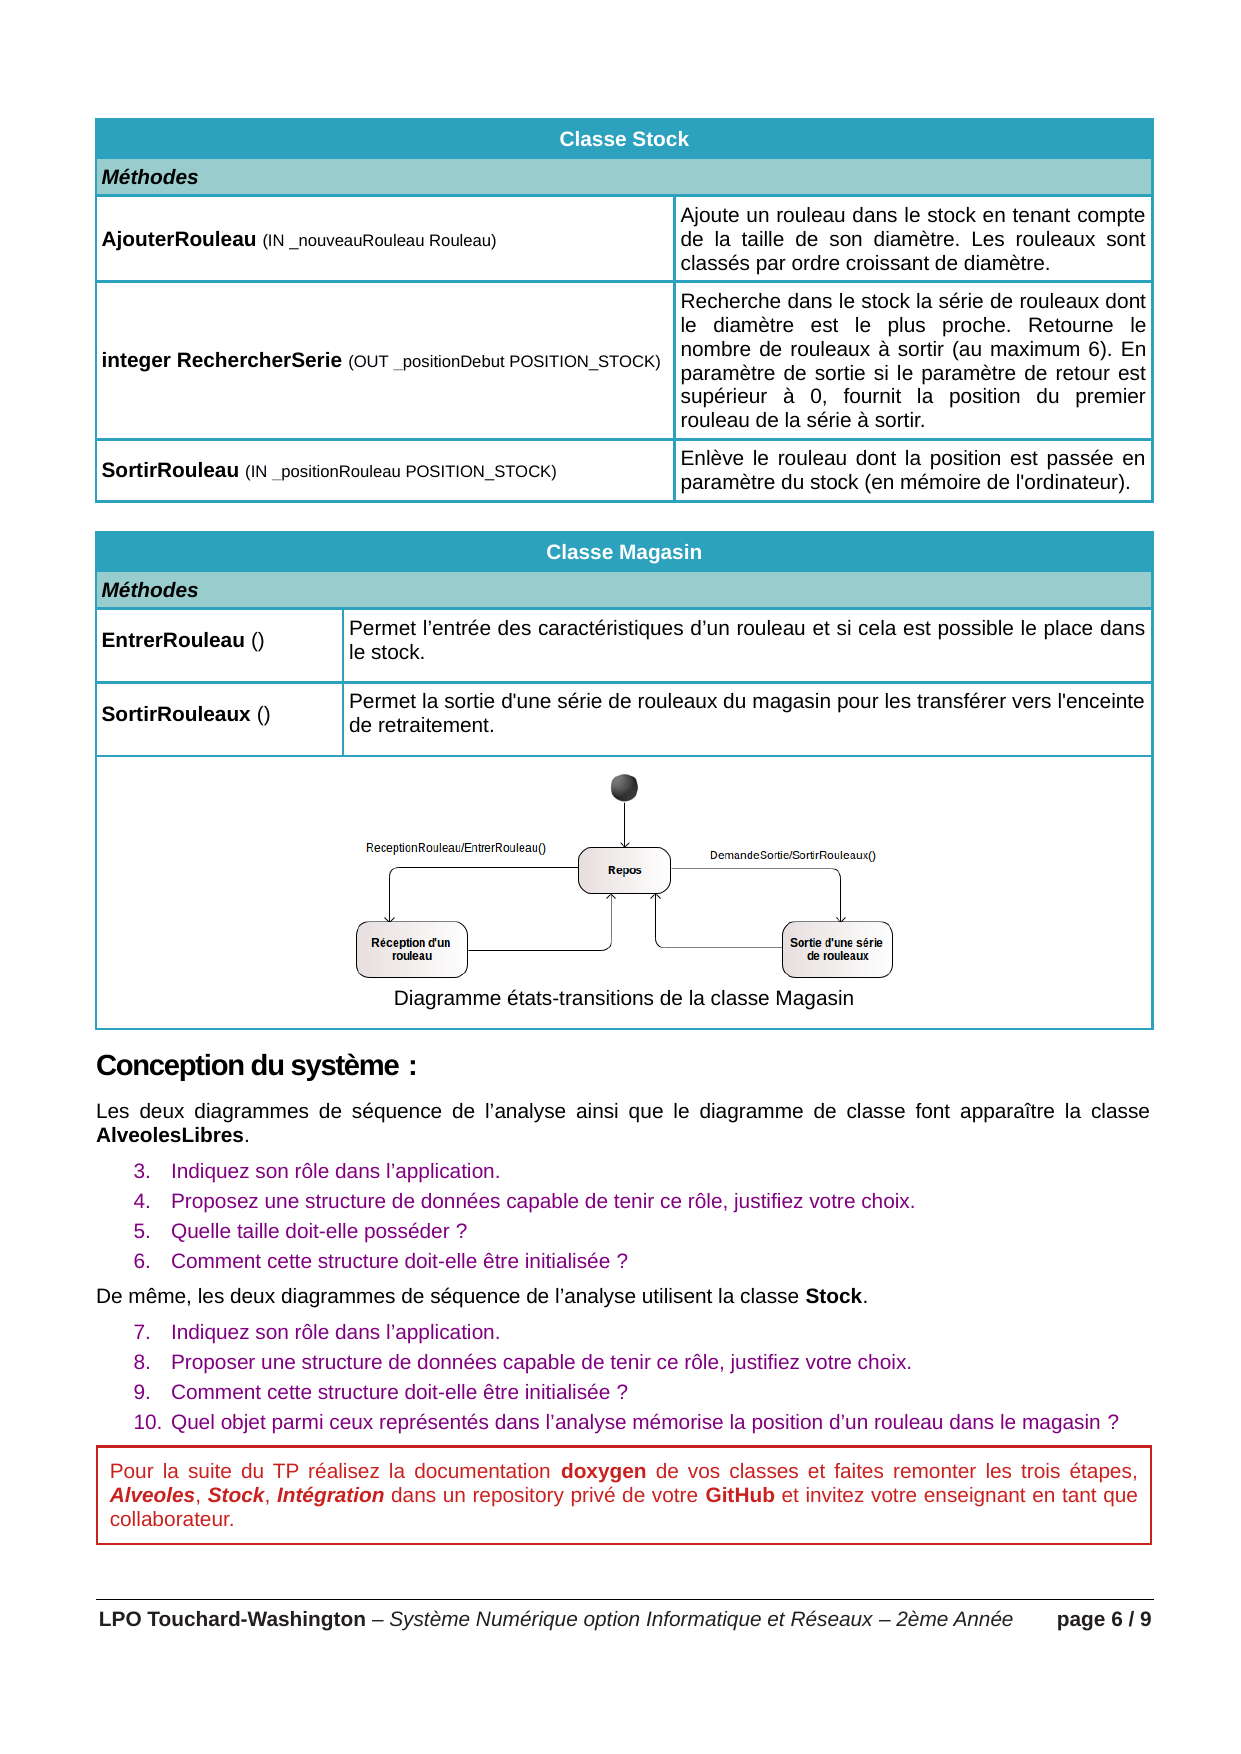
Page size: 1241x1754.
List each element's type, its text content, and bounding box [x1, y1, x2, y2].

text Pour la suite du TP réalisez la documentation doxygen de vos classes et faites remonter les trois étapes, Alveoles, Stock, Intégration dans un repository privé de votre GitHub et invitez votre enseignant en tant que collaborateur. [98, 1448, 1150, 1543]
list Comment cette structure doit-elle être initialisée ? [133, 1248, 1152, 1272]
table_cell Méthodes [97, 159, 1151, 194]
table_cell EntrerRouleau () [97, 610, 342, 681]
list Comment cette structure doit-elle être initialisée ? [133, 1380, 1152, 1404]
picture [346, 763, 902, 987]
table_cell Permet la sortie d'une série de rouleaux du magasin pour les transférer vers l'enceinte de retraitement. [344, 684, 1151, 755]
text De même, les deux diagrammes de séquence de l’analyse utilisent la classe Stock. [96, 1284, 1152, 1308]
table_cell AjouterRouleau (IN _nouveauRouleau Rouleau) [97, 197, 673, 280]
list Indiquez son rôle dans l’application. [133, 1320, 1152, 1344]
table_cell Méthodes [97, 572, 1151, 607]
subtitle Conception du système : [96, 1048, 1152, 1081]
table_cell Permet l’entrée des caractéristiques d’un rouleau et si cela est possible le place dans le stock. [344, 610, 1151, 681]
list Quel objet parmi ceux représentés dans l’analyse mémorise la position d’un rouleau dans le magasin ? [133, 1410, 1152, 1434]
list Indiquez son rôle dans l’application. [133, 1159, 1152, 1183]
table_cell Enlève le rouleau dont la position est passée en paramètre du stock (en mémoire de l'ordinateur). [676, 441, 1151, 500]
table_header Classe Magasin [97, 534, 1151, 569]
table_cell Recherche dans le stock la série de rouleaux dont le diamètre est le plus proche. Retourne le nombre de rouleaux à sortir (au maximum 6). En paramètre de sortie si le paramètre de retour est supérieur à 0, fournit la position du premier rouleau de la série à sortir. [676, 283, 1151, 438]
list Quelle taille doit-elle posséder ? [133, 1219, 1152, 1243]
table_cell Diagramme états-transitions de la classe Magasin [97, 757, 1151, 1028]
text Les deux diagrammes de séquence de l’analyse ainsi que le diagramme de classe font apparaître la classe AlveolesLibres. [96, 1099, 1152, 1147]
list Proposer une structure de données capable de tenir ce rôle, justifiez votre choix. [133, 1350, 1152, 1374]
table_cell SortirRouleaux () [97, 684, 342, 755]
table_cell Ajoute un rouleau dans le stock en tenant compte de la taille de son diamètre. Les rouleaux sont classés par ordre croissant de diamètre. [676, 197, 1151, 280]
list Proposez une structure de données capable de tenir ce rôle, justifiez votre choix. [133, 1189, 1152, 1213]
table_header Classe Stock [97, 121, 1151, 156]
table_cell integer RechercherSerie (OUT _positionDebut POSITION_STOCK) [97, 283, 673, 438]
table_cell SortirRouleau (IN _positionRouleau POSITION_STOCK) [97, 441, 673, 500]
